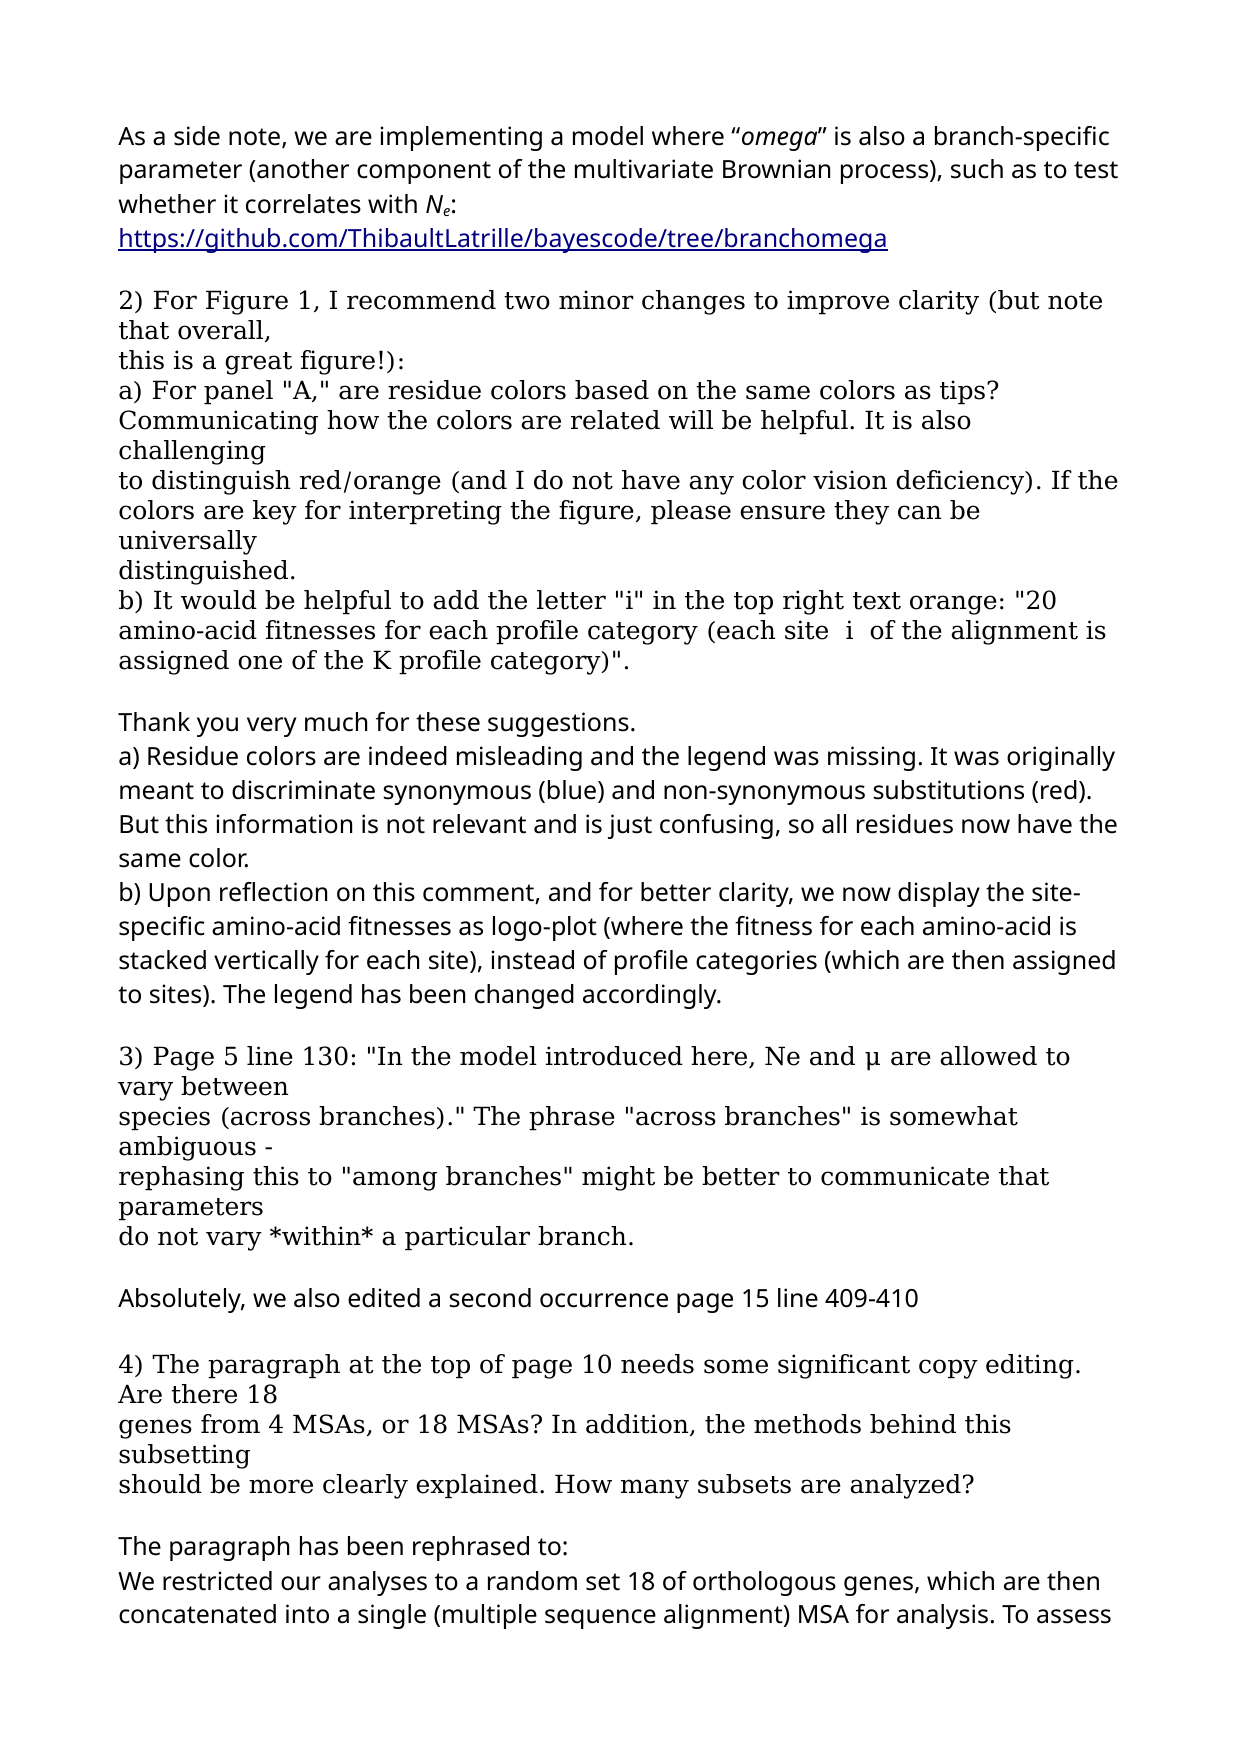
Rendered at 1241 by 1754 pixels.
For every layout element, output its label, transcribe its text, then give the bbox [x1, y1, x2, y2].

text rephasing this to "among branches" might be better to communicate that parameters [118, 1161, 1122, 1221]
text genes from 4 MSAs, or 18 MSAs? In addition, the methods behind this subsetting [118, 1409, 1122, 1469]
text assigned one of the K profile category)". [118, 644, 1122, 674]
text Thank you very much for these suggestions. a) Residue colors are indeed misleading and the legend was missing. It was originally meant to discriminate synonymous (blue) and non-synonymous substitutions (red). But this information is not relevant and is just confusing, so all residues now have the same color. [118, 704, 1122, 875]
text b) It would be helpful to add the letter "i" in the top right text orange: "20 [118, 584, 1122, 614]
text Absolutely, we also edited a second occurrence page 15 line 409-410 [118, 1281, 1122, 1315]
text amino-acid fitnesses for each profile category (each site ​ i ​ of the alignment is [118, 614, 1122, 644]
text to distinguish red/orange (and I do not have any color vision deficiency). If the [118, 464, 1122, 494]
text https://github.com/ThibaultLatrille/bayescode/tree/branchomega [118, 220, 1122, 254]
text The paragraph has been rephrased to: We restricted our analyses to a random set 18 of orthologous genes, which are then concatenated into a single (multiple sequence alignment) MSA for analysis. To assess [118, 1529, 1122, 1631]
text 4) The paragraph at the top of page 10 needs some significant copy editing. Are there 18 [118, 1349, 1122, 1409]
text species (across branches)." The phrase "across branches" is somewhat ambiguous - [118, 1101, 1122, 1161]
text 3) Page 5 line 130: "In the model introduced here, Ne and μ are allowed to vary between [118, 1041, 1122, 1101]
text should be more clearly explained. How many subsets are analyzed? [118, 1469, 1122, 1499]
text this is a great figure!): [118, 344, 1122, 374]
text Communicating how the colors are related will be helpful. It is also challenging [118, 404, 1122, 464]
text 2) For Figure 1, I recommend two minor changes to improve clarity (but note that overall, [118, 284, 1122, 344]
text b) Upon reflection on this comment, and for better clarity, we now display the site-specific amino-acid fitnesses as logo-plot (where the fitness for each amino-acid is stacked vertically for each site), instead of profile categories (which are then assigned to sites). The legend has been changed accordingly. [118, 875, 1122, 1011]
text As a side note, we are implementing a model where “omega” is also a branch-specific parameter (another component of the multivariate Brownian process), such as to test whether it correlates with Ne: [118, 118, 1122, 220]
text do not vary *within* a particular branch. [118, 1221, 1122, 1251]
text a) For panel "A," are residue colors based on the same colors as tips? [118, 374, 1122, 404]
text distinguished. [118, 554, 1122, 584]
text colors are key for interpreting the figure, please ensure they can be universally [118, 494, 1122, 554]
